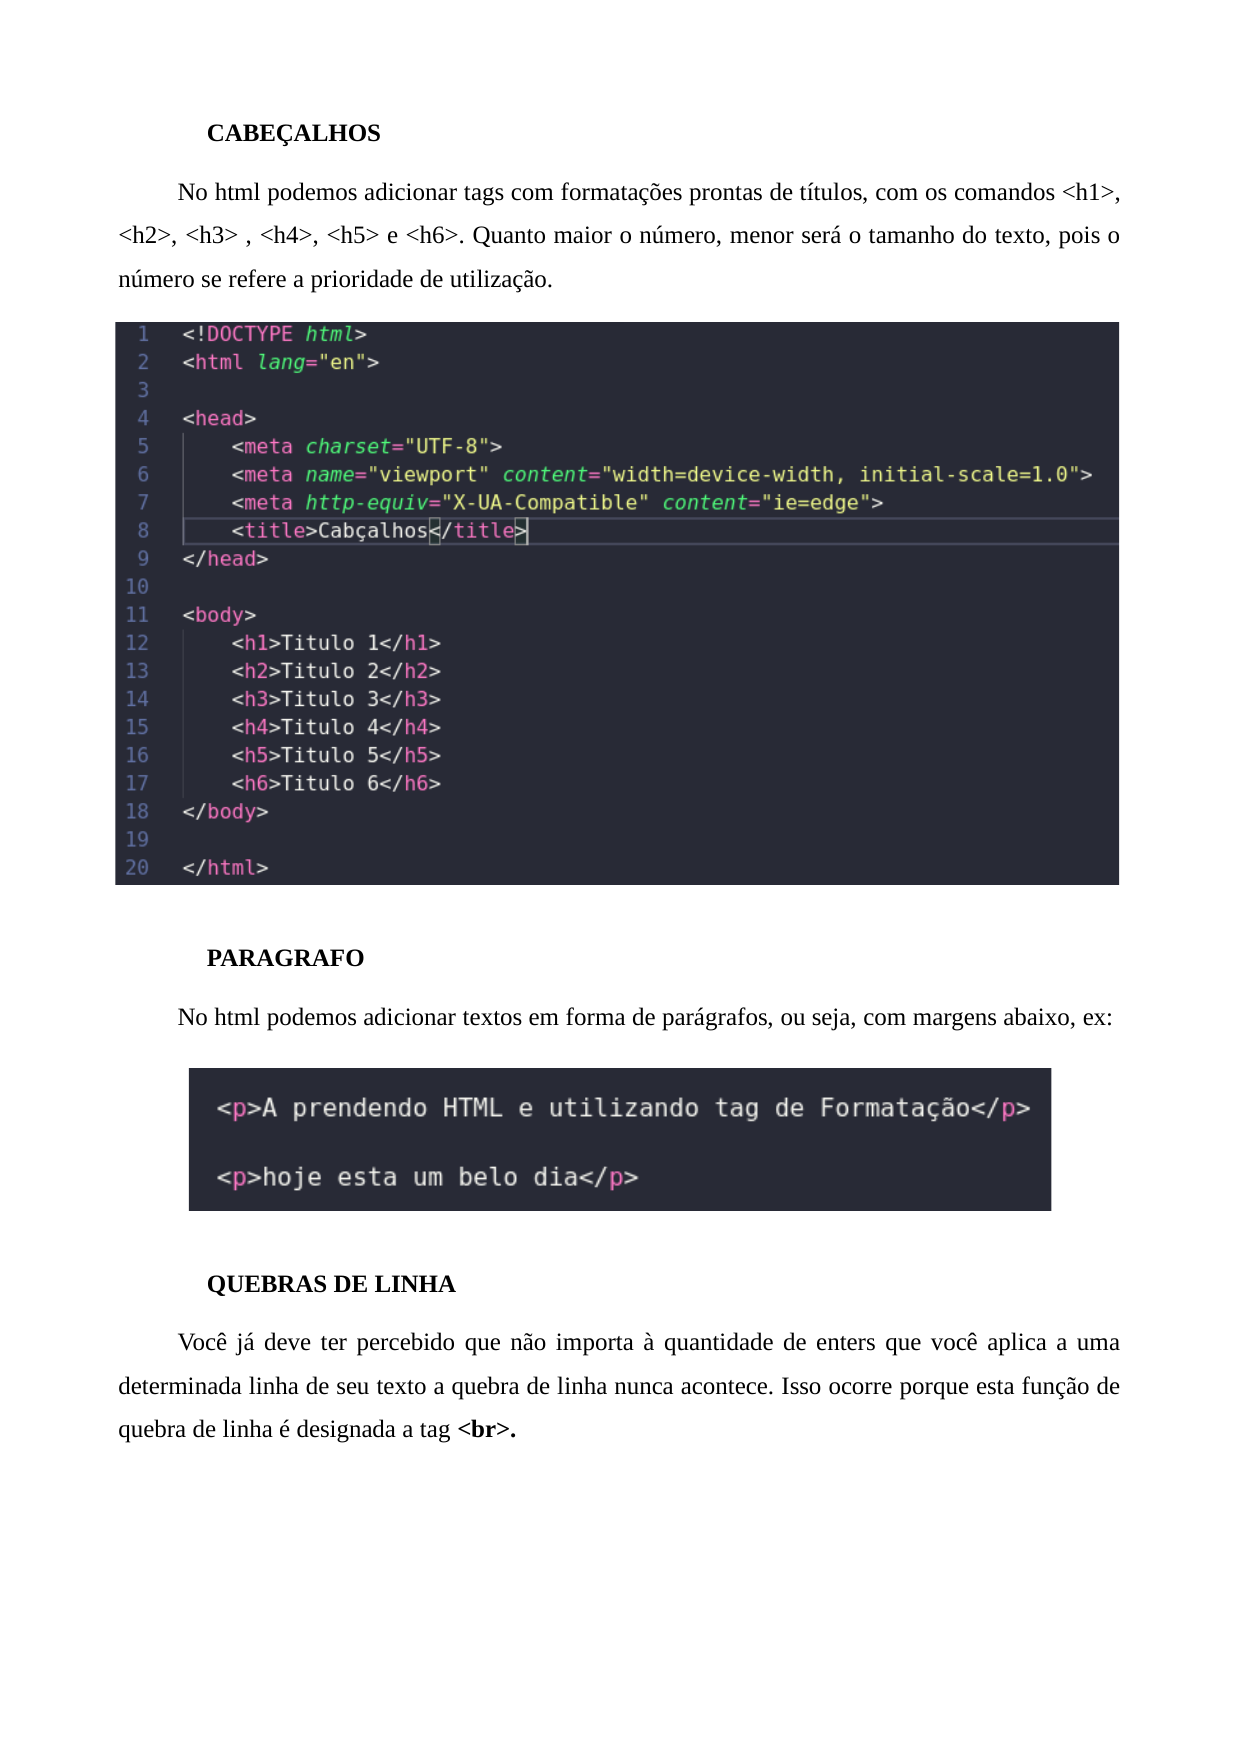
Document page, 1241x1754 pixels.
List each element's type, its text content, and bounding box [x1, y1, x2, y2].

text Cabeçalhos [207, 118, 1122, 147]
text Você já deve ter percebido que não importa à quantidade de enters que você aplica a uma determinada linha de seu texto a quebra de linha nunca acontece. Isso ocorre porque esta função de quebra de linha é designada a tag <br>. [118, 1327, 1122, 1443]
text No html podemos adicionar textos em forma de parágrafos, ou seja, com margens abaixo, ex: [118, 1001, 1122, 1030]
text PARAGRAFO [207, 943, 1122, 972]
text No html podemos adicionar tags com formatações prontas de títulos, com os comandos <h1>, <h2>, <h3> , <h4>, <h5> e <h6>. Quanto maior o número, menor será o tamanho do texto, pois o número se refere a prioridade de utilização. [118, 177, 1122, 293]
picture [188, 1068, 1052, 1211]
text Quebras de linha [207, 1269, 1122, 1298]
picture [115, 322, 1120, 885]
